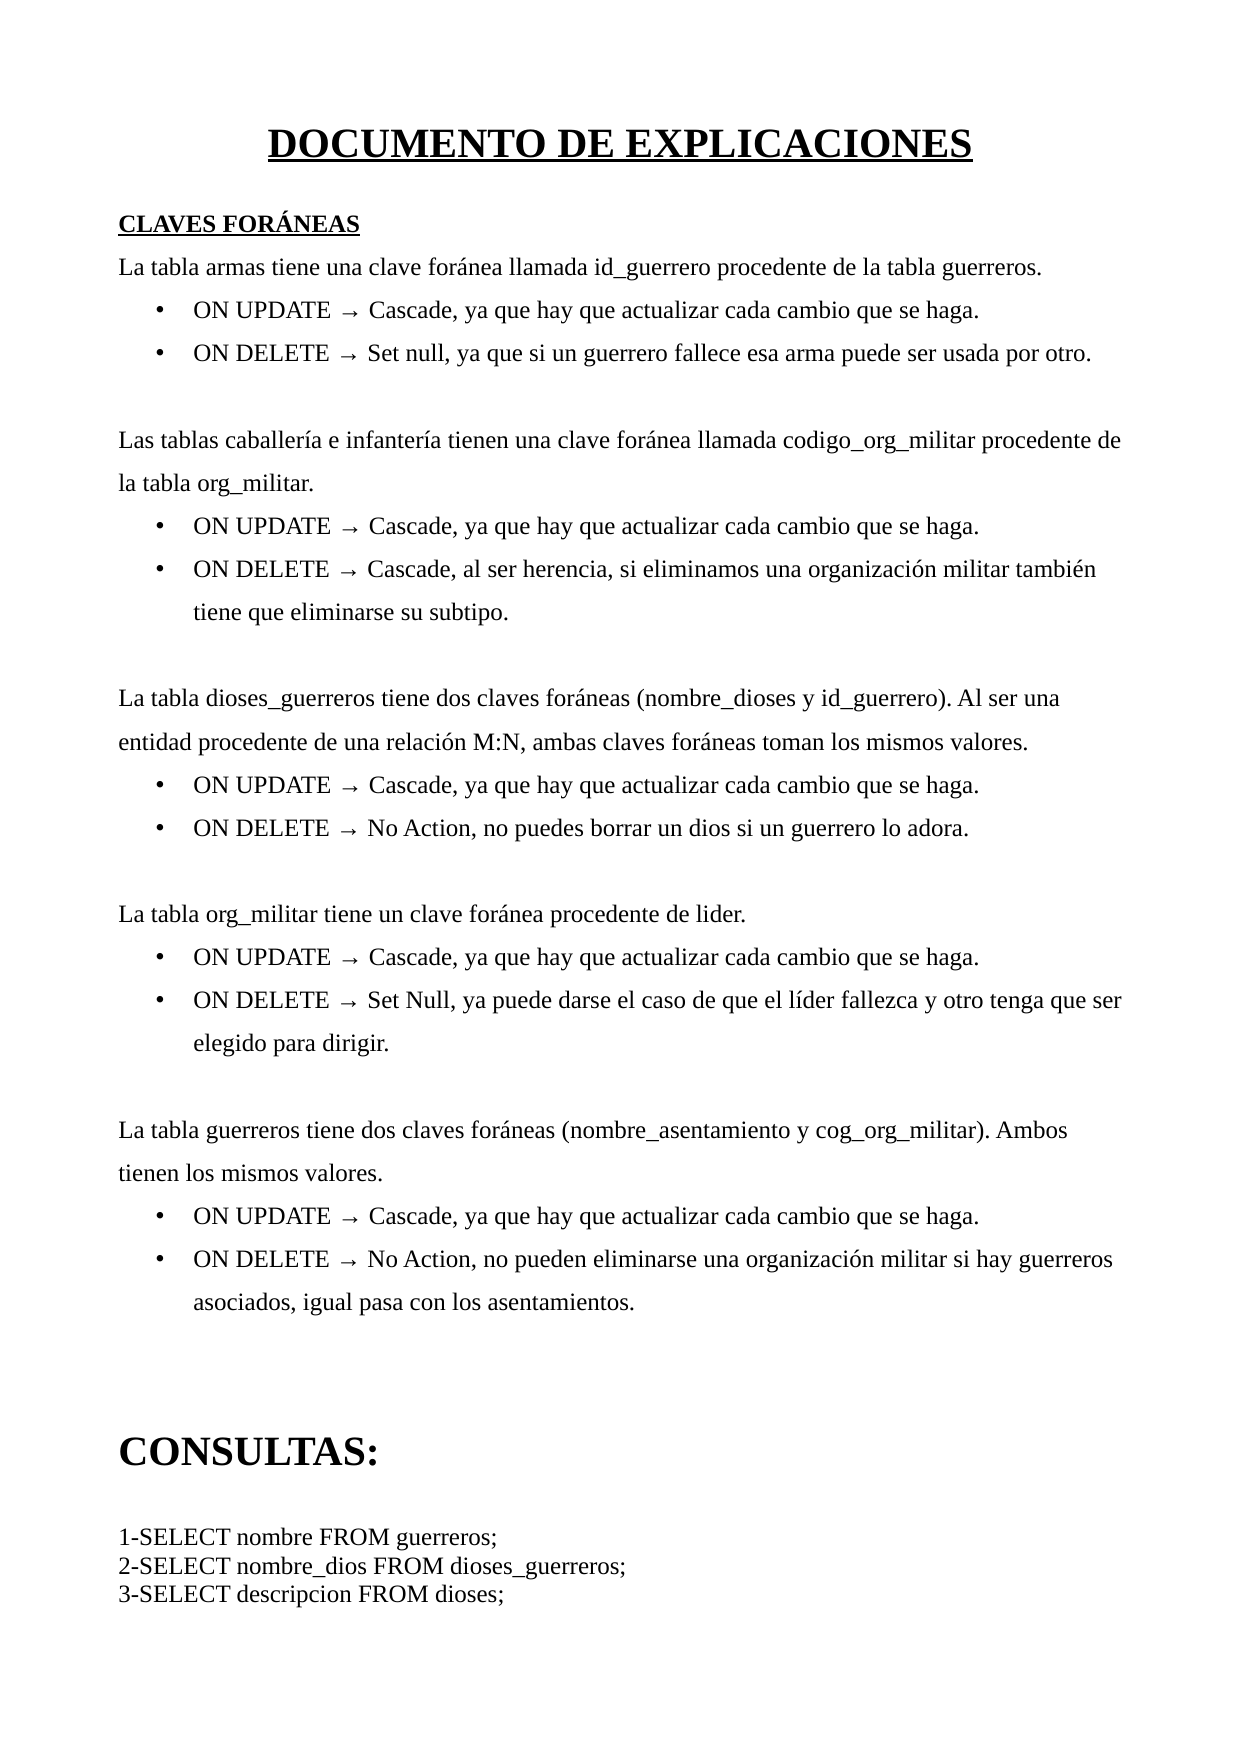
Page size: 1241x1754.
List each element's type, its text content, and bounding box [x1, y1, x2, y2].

list ON DELETE → Set null, ya que si un guerrero fallece esa arma puede ser usada por otro. [156, 338, 1122, 367]
list ON DELETE → Set Null, ya puede darse el caso de que el líder fallezca y otro tenga que ser elegido para dirigir. [156, 985, 1122, 1057]
list ON UPDATE → Cascade, ya que hay que actualizar cada cambio que se haga. [156, 942, 1122, 971]
text DOCUMENTO DE EXPLICACIONES [118, 118, 1122, 166]
text La tabla guerreros tiene dos claves foráneas (nombre_asentamiento y cog_org_militar). Ambos tienen los mismos valores. [118, 1115, 1122, 1187]
text Las tablas caballería e infantería tienen una clave foránea llamada codigo_org_militar procedente de la tabla org_militar. [118, 425, 1122, 497]
text CLAVES FORÁNEAS [118, 209, 1122, 238]
list ON DELETE → No Action, no pueden eliminarse una organización militar si hay guerreros asociados, igual pasa con los asentamientos. [156, 1244, 1122, 1316]
text La tabla armas tiene una clave foránea llamada id_guerrero procedente de la tabla guerreros. [118, 252, 1122, 281]
list ON UPDATE → Cascade, ya que hay que actualizar cada cambio que se haga. [156, 511, 1122, 540]
text 3-SELECT descripcion FROM dioses; [118, 1579, 1122, 1608]
list ON UPDATE → Cascade, ya que hay que actualizar cada cambio que se haga. [156, 770, 1122, 798]
text La tabla org_militar tiene un clave foránea procedente de lider. [118, 899, 1122, 928]
list ON UPDATE → Cascade, ya que hay que actualizar cada cambio que se haga. [156, 1201, 1122, 1230]
list ON DELETE → No Action, no puedes borrar un dios si un guerrero lo adora. [156, 813, 1122, 842]
text CONSULTAS: [118, 1426, 1122, 1474]
text 2-SELECT nombre_dios FROM dioses_guerreros; [118, 1551, 1122, 1579]
text La tabla dioses_guerreros tiene dos claves foráneas (nombre_dioses y id_guerrero). Al ser una entidad procedente de una relación M:N, ambas claves foráneas toman los mismos valores. [118, 683, 1122, 755]
list ON DELETE → Cascade, al ser herencia, si eliminamos una organización militar también tiene que eliminarse su subtipo. [156, 554, 1122, 626]
list ON UPDATE → Cascade, ya que hay que actualizar cada cambio que se haga. [156, 295, 1122, 324]
text 1-SELECT nombre FROM guerreros; [118, 1522, 1122, 1551]
